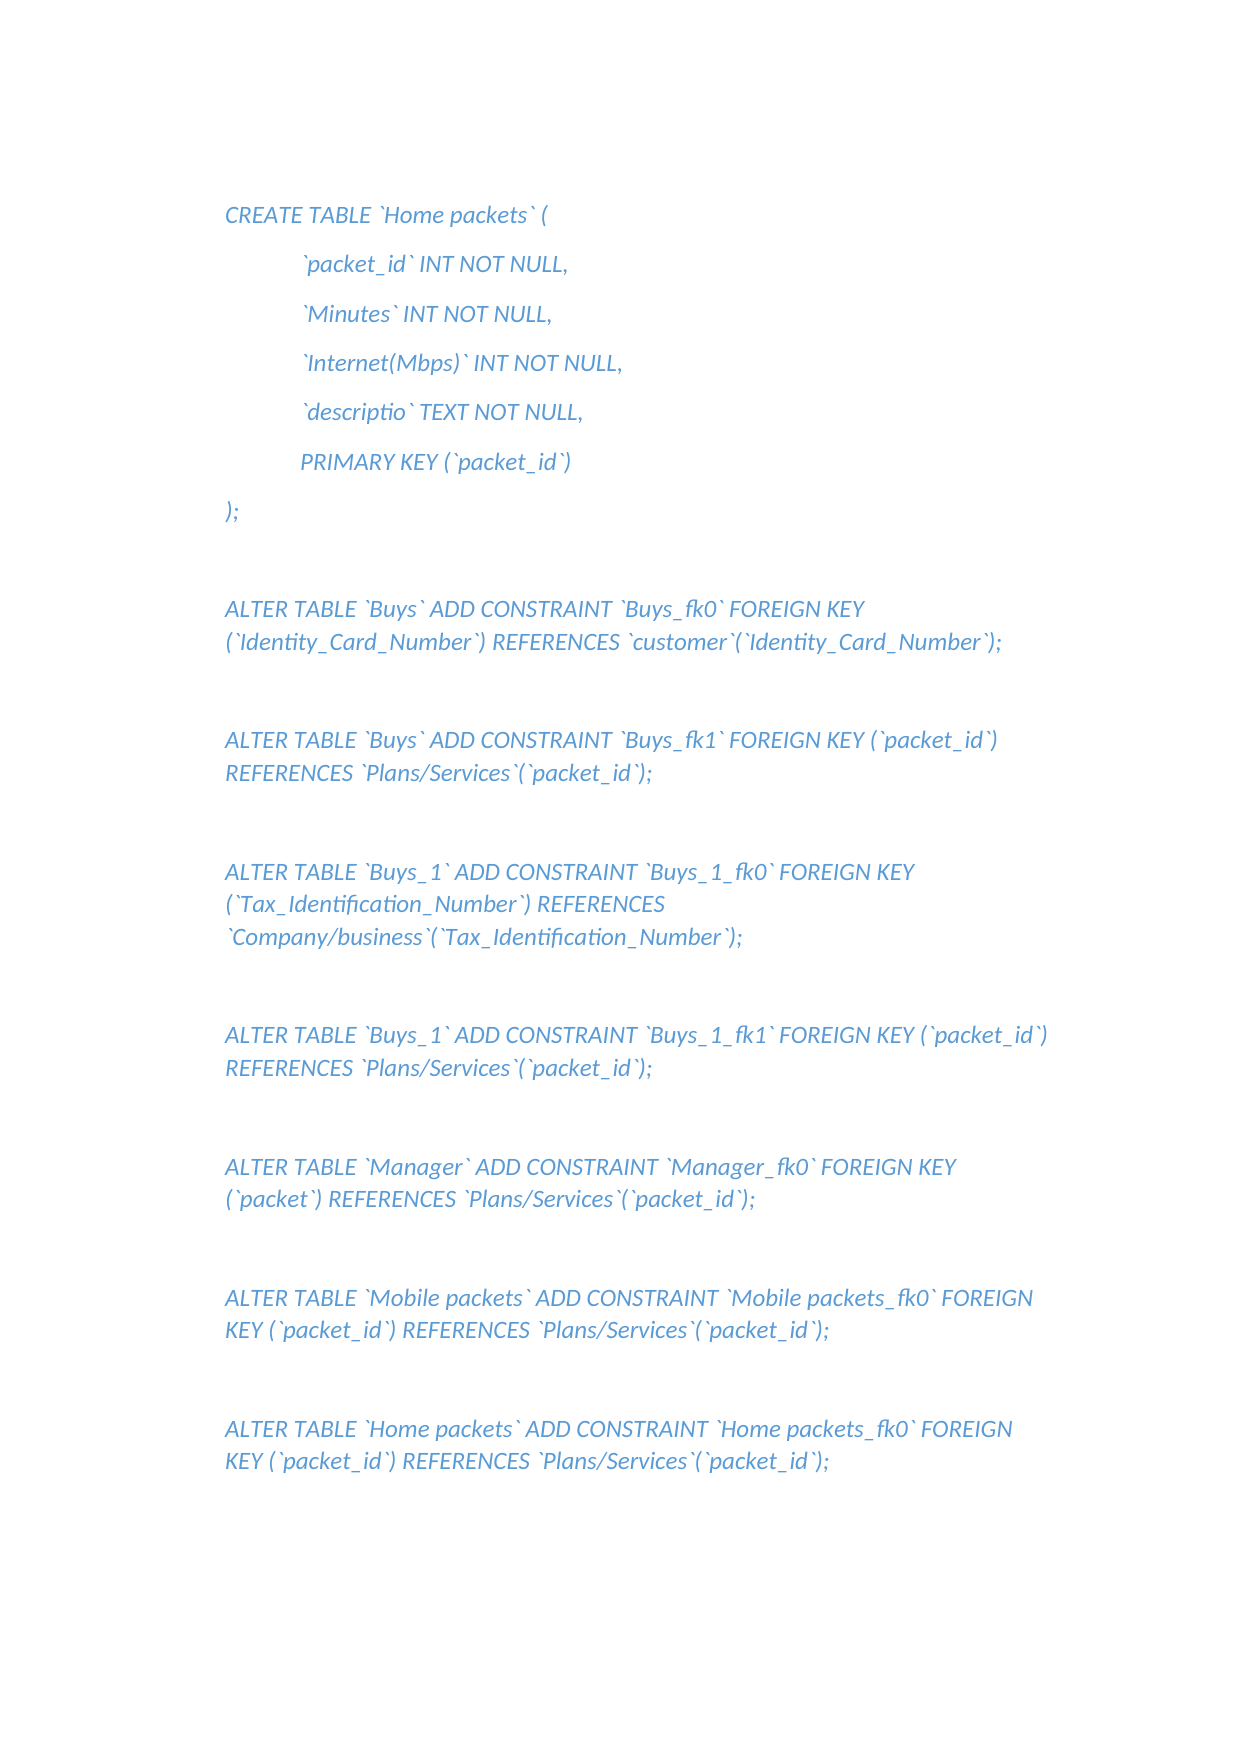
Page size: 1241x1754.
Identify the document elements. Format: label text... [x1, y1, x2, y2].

text `packet_id` INT NOT NULL, [225, 248, 1053, 279]
text PRIMARY KEY (`packet_id`) [225, 446, 1053, 476]
text ALTER TABLE `Manager` ADD CONSTRAINT `Manager_fk0` FOREIGN KEY (`packet`) REFERENCES `Plans/Services`(`packet_id`); [225, 1151, 1053, 1214]
text `Internet(Mbps)` INT NOT NULL, [225, 347, 1053, 378]
text ); [225, 495, 1053, 525]
text ALTER TABLE `Buys` ADD CONSTRAINT `Buys_fk1` FOREIGN KEY (`packet_id`) REFERENCES `Plans/Services`(`packet_id`); [225, 724, 1053, 788]
text ALTER TABLE `Buys` ADD CONSTRAINT `Buys_fk0` FOREIGN KEY (`Identity_Card_Number`) REFERENCES `customer`(`Identity_Card_Number`); [225, 593, 1053, 657]
text `Minutes` INT NOT NULL, [225, 298, 1053, 328]
text ALTER TABLE `Home packets` ADD CONSTRAINT `Home packets_fk0` FOREIGN KEY (`packet_id`) REFERENCES `Plans/Services`(`packet_id`); [225, 1413, 1053, 1476]
text ALTER TABLE `Buys_1` ADD CONSTRAINT `Buys_1_fk0` FOREIGN KEY (`Tax_Identification_Number`) REFERENCES `Company/business`(`Tax_Identification_Number`); [225, 856, 1053, 951]
text `descriptio` TEXT NOT NULL, [225, 396, 1053, 427]
text ALTER TABLE `Buys_1` ADD CONSTRAINT `Buys_1_fk1` FOREIGN KEY (`packet_id`) REFERENCES `Plans/Services`(`packet_id`); [225, 1019, 1053, 1083]
text ALTER TABLE `Mobile packets` ADD CONSTRAINT `Mobile packets_fk0` FOREIGN KEY (`packet_id`) REFERENCES `Plans/Services`(`packet_id`); [225, 1282, 1053, 1345]
text CREATE TABLE `Home packets` ( [225, 199, 1053, 230]
